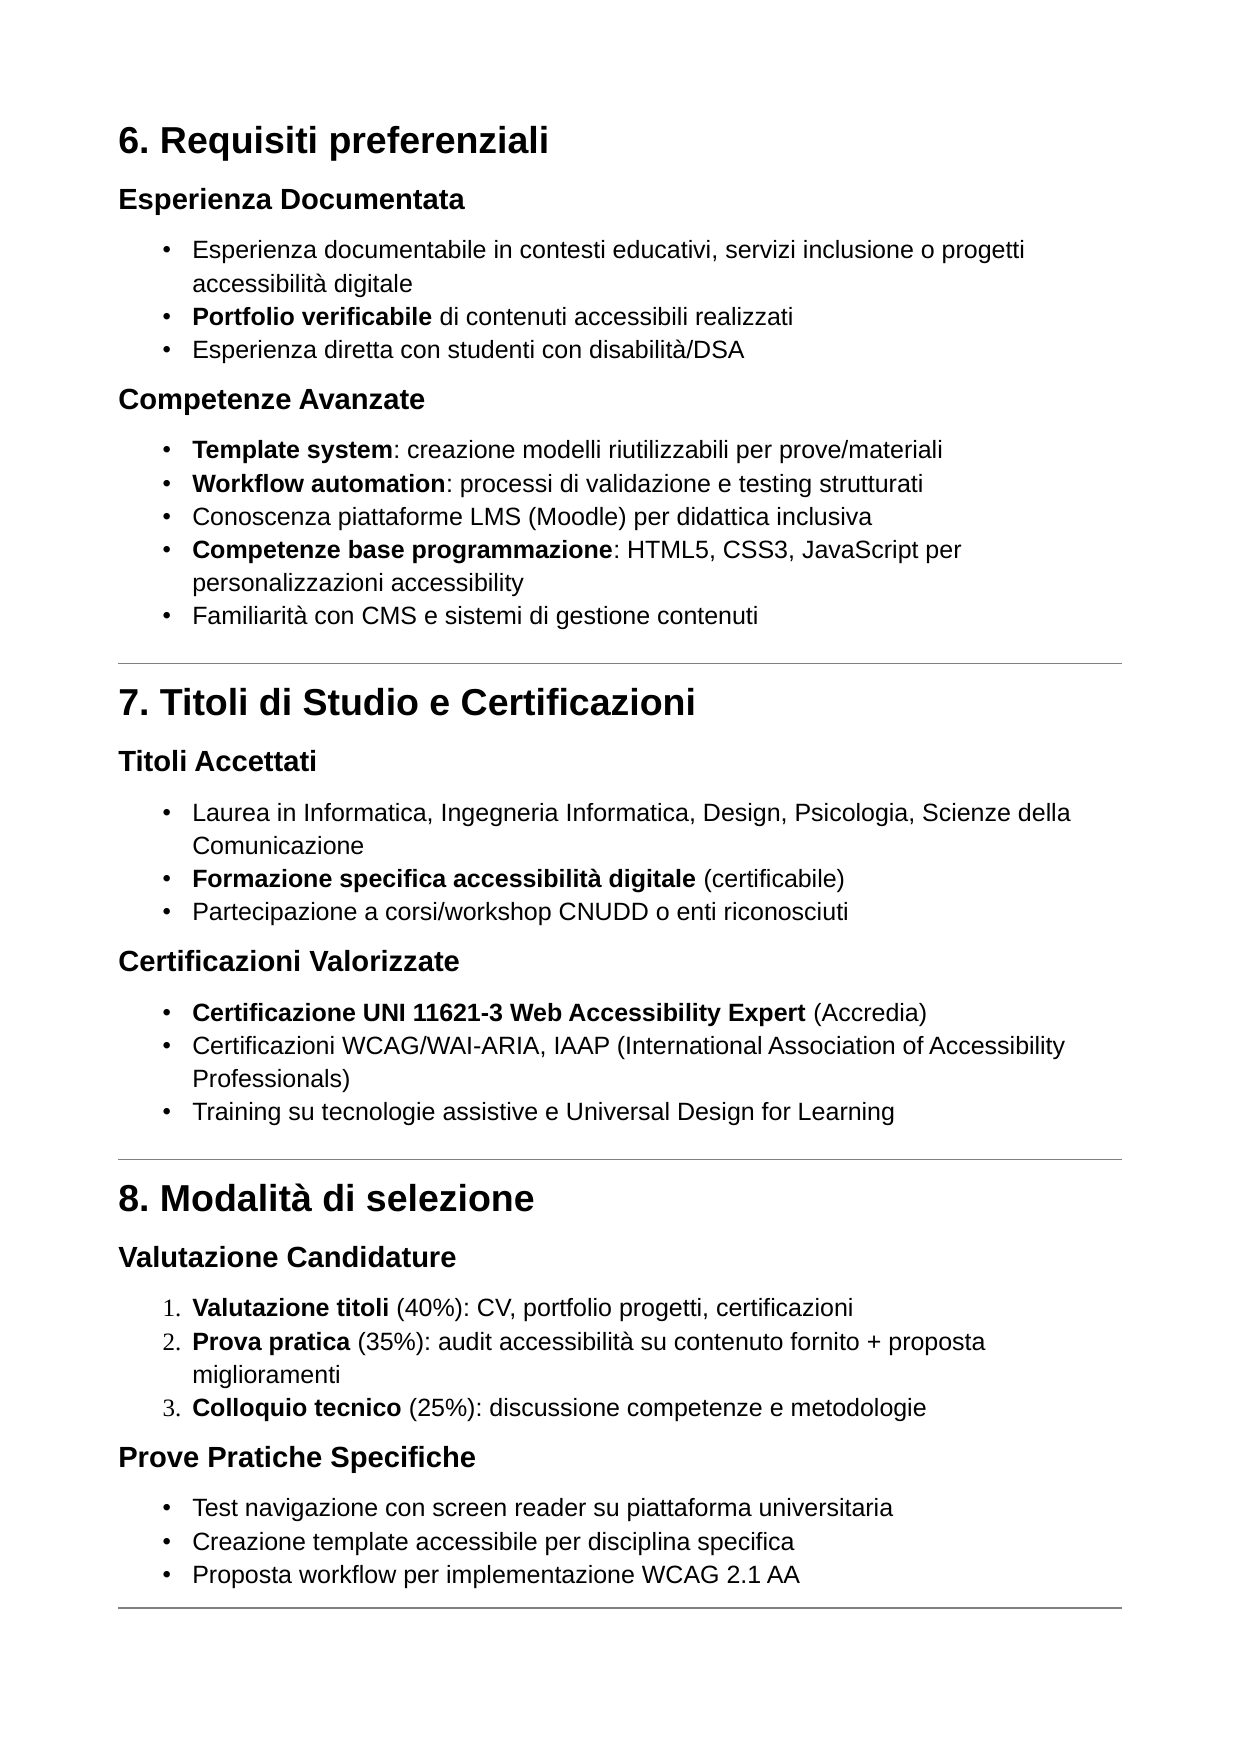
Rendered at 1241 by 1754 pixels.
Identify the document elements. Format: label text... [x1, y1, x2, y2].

list Workflow automation: processi di validazione e testing strutturati [162, 469, 1122, 497]
list Certificazioni WCAG/WAI-ARIA, IAAP (International Association of Accessibility Professionals) [162, 1031, 1122, 1093]
list Prova pratica (35%): audit accessibilità su contenuto fornito + proposta miglioramenti [162, 1326, 1122, 1388]
subtitle Prove Pratiche Specifiche [118, 1440, 1122, 1474]
list Partecipazione a corsi/workshop CNUDD o enti riconosciuti [162, 897, 1122, 926]
subtitle Titoli Accettati [118, 744, 1122, 778]
subtitle Competenze Avanzate [118, 382, 1122, 416]
list Proposta workflow per implementazione WCAG 2.1 AA [162, 1560, 1122, 1588]
list Valutazione titoli (40%): CV, portfolio progetti, certificazioni [162, 1293, 1122, 1322]
list Laurea in Informatica, Ingegneria Informatica, Design, Psicologia, Scienze della Comunicazione [162, 797, 1122, 859]
subtitle Certificazioni Valorizzate [118, 944, 1122, 978]
list Esperienza diretta con studenti con disabilità/DSA [162, 335, 1122, 363]
list Esperienza documentabile in contesti educativi, servizi inclusione o progetti accessibilità digitale [162, 235, 1122, 297]
list Test navigazione con screen reader su piattaforma universitaria [162, 1493, 1122, 1522]
subtitle 6. Requisiti preferenziali [118, 118, 1122, 161]
subtitle Esperienza Documentata [118, 182, 1122, 216]
list Template system: creazione modelli riutilizzabili per prove/materiali [162, 436, 1122, 464]
list Competenze base programmazione: HTML5, CSS3, JavaScript per personalizzazioni accessibility [162, 535, 1122, 597]
list Conoscenza piattaforme LMS (Moodle) per didattica inclusiva [162, 502, 1122, 531]
list Creazione template accessibile per disciplina specifica [162, 1527, 1122, 1555]
subtitle 8. Modalità di selezione [118, 1176, 1122, 1219]
subtitle Valutazione Candidature [118, 1240, 1122, 1274]
list Certificazione UNI 11621-3 Web Accessibility Expert (Accredia) [162, 998, 1122, 1026]
list Familiarità con CMS e sistemi di gestione contenuti [162, 601, 1122, 630]
list Portfolio verificabile di contenuti accessibili realizzati [162, 302, 1122, 330]
list Formazione specifica accessibilità digitale (certificabile) [162, 864, 1122, 892]
list Colloquio tecnico (25%): discussione competenze e metodologie [162, 1393, 1122, 1421]
subtitle 7. Titoli di Studio e Certificazioni [118, 680, 1122, 723]
list Training su tecnologie assistive e Universal Design for Learning [162, 1097, 1122, 1126]
